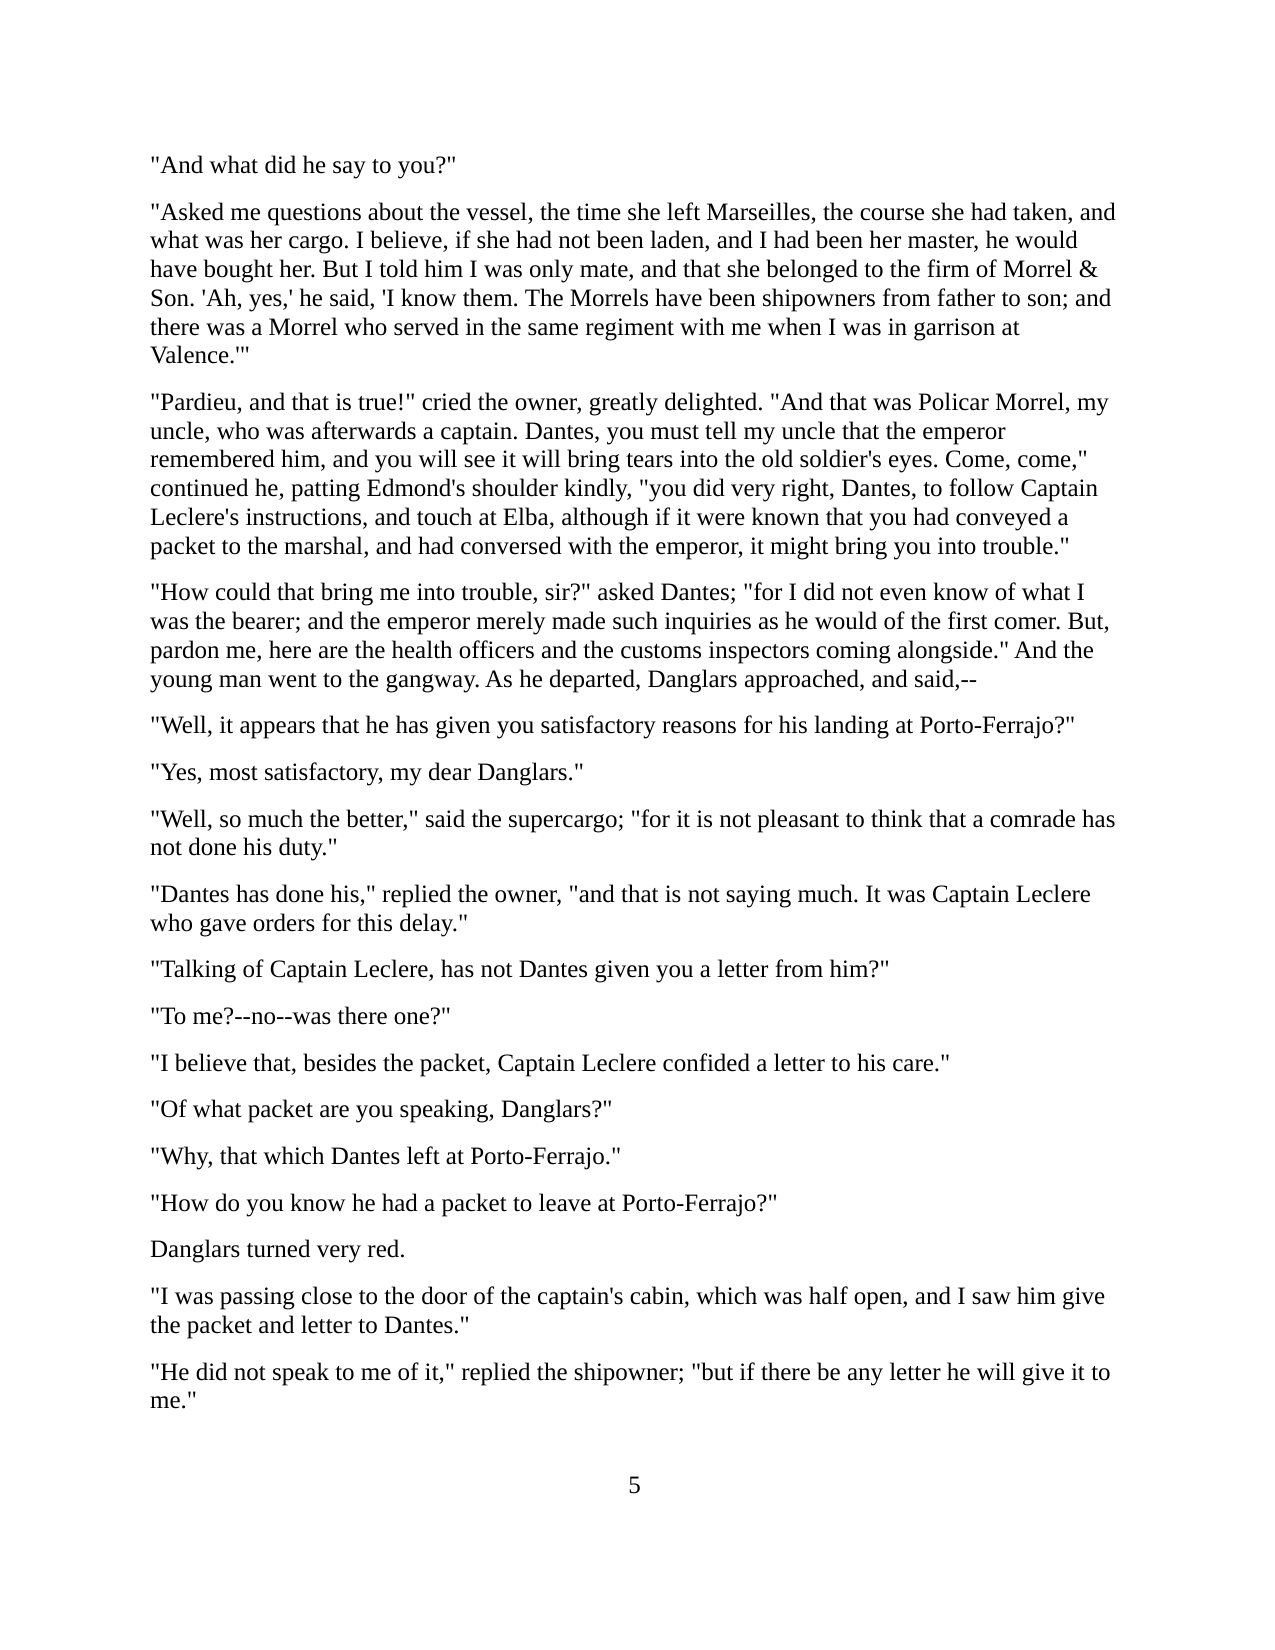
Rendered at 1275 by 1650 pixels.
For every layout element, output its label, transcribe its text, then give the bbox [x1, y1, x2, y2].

text "Asked me questions about the vessel, the time she left Marseilles, the course she had taken, and what was her cargo. I believe, if she had not been laden, and I had been her master, he would have bought her. But I told him I was only mate, and that she belonged to the firm of Morrel & Son. 'Ah, yes,' he said, 'I know them. The Morrels have been shipowners from father to son; and there was a Morrel who served in the same regiment with me when I was in garrison at Valence.'" [150, 197, 1125, 369]
text "How could that bring me into trouble, sir?" asked Dantes; "for I did not even know of what I was the bearer; and the emperor merely made such inquiries as he would of the first comer. But, pardon me, here are the health officers and the customs inspectors coming alongside." And the young man went to the gangway. As he departed, Danglars approached, and said,-- [150, 577, 1125, 692]
text "And what did he say to you?" [150, 150, 1125, 179]
text "How do you know he had a packet to leave at Porto-Ferrajo?" [150, 1188, 1125, 1217]
text "I was passing close to the door of the captain's cabin, which was half open, and I saw him give the packet and letter to Dantes." [150, 1281, 1125, 1339]
text "Yes, most satisfactory, my dear Danglars." [150, 757, 1125, 786]
text "Pardieu, and that is true!" cried the owner, greatly delighted. "And that was Policar Morrel, my uncle, who was afterwards a captain. Dantes, you must tell my uncle that the emperor remembered him, and you will see it will bring tears into the old soldier's eyes. Come, come," continued he, patting Edmond's shoulder kindly, "you did very right, Dantes, to follow Captain Leclere's instructions, and touch at Elba, although if it were known that you had conveyed a packet to the marshal, and had conversed with the emperor, it might bring you into trouble." [150, 387, 1125, 559]
text "I believe that, besides the packet, Captain Leclere confided a letter to his care." [150, 1048, 1125, 1077]
text "Of what packet are you speaking, Danglars?" [150, 1094, 1125, 1123]
text Danglars turned very red. [150, 1234, 1125, 1263]
text "Dantes has done his," replied the owner, "and that is not saying much. It was Captain Leclere who gave orders for this delay." [150, 879, 1125, 937]
text "He did not speak to me of it," replied the shipowner; "but if there be any letter he will give it to me." [150, 1357, 1125, 1414]
text "To me?--no--was there one?" [150, 1001, 1125, 1030]
text "Why, that which Dantes left at Porto-Ferrajo." [150, 1141, 1125, 1170]
text "Talking of Captain Leclere, has not Dantes given you a letter from him?" [150, 954, 1125, 983]
text "Well, so much the better," said the supercargo; "for it is not pleasant to think that a comrade has not done his duty." [150, 804, 1125, 861]
text "Well, it appears that he has given you satisfactory reasons for his landing at Porto-Ferrajo?" [150, 710, 1125, 739]
